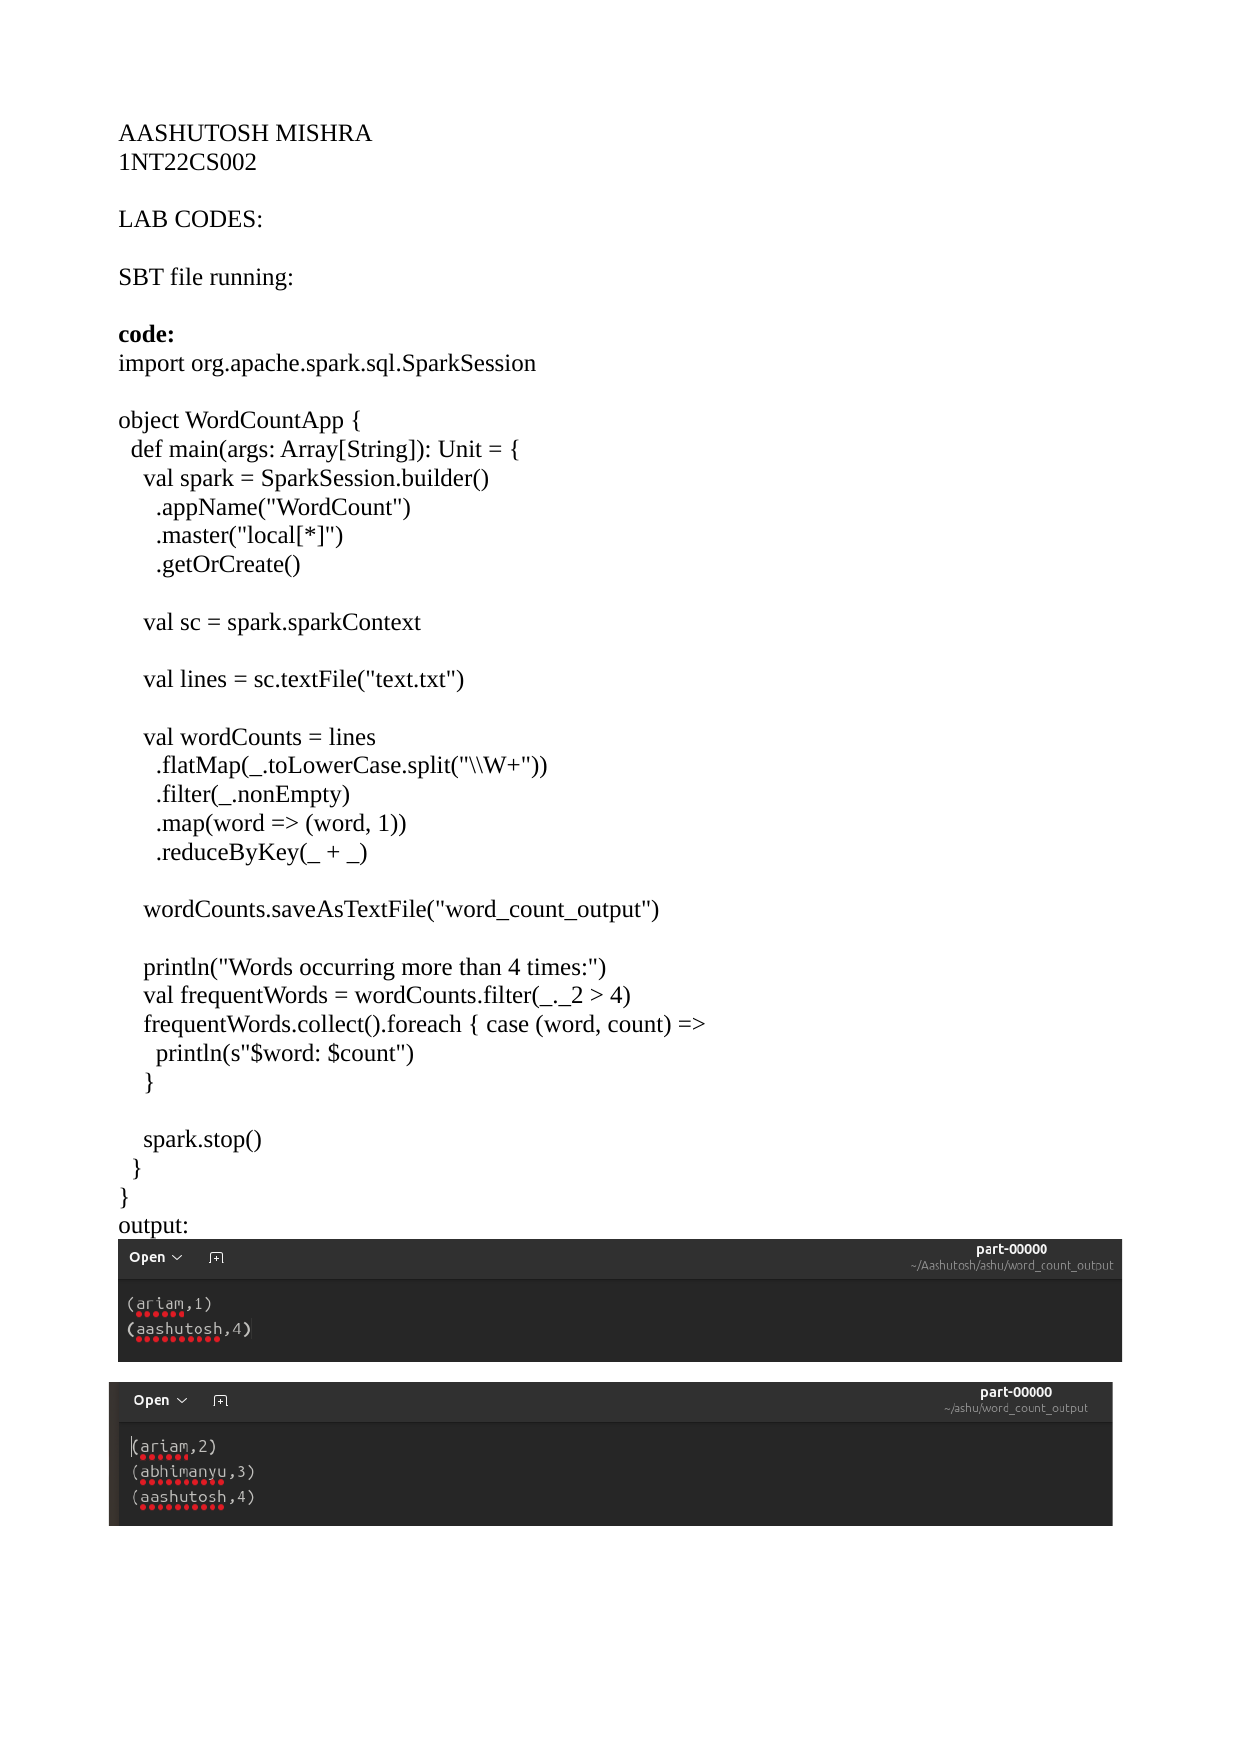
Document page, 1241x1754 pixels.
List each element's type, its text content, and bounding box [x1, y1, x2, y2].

text val wordCounts = lines [118, 722, 1122, 751]
picture [118, 1239, 1123, 1362]
text .appName("WordCount") [118, 492, 1122, 521]
text } [118, 1182, 1122, 1211]
text output: [118, 1211, 1122, 1239]
text .master("local[*]") [118, 521, 1122, 549]
text val sc = spark.sparkContext [118, 607, 1122, 636]
text code: [118, 319, 1122, 348]
text import org.apache.spark.sql.SparkSession [118, 348, 1122, 377]
text } [118, 1067, 1122, 1096]
text println("Words occurring more than 4 times:") [118, 952, 1122, 981]
text spark.stop() [118, 1124, 1122, 1153]
text SBT file running: [118, 262, 1122, 291]
text .flatMap(_.toLowerCase.split("\\W+")) [118, 751, 1122, 779]
text } [118, 1153, 1122, 1182]
picture [108, 1382, 1113, 1526]
text object WordCountApp { [118, 406, 1122, 434]
text val frequentWords = wordCounts.filter(_._2 > 4) [118, 981, 1122, 1009]
text .filter(_.nonEmpty) [118, 779, 1122, 808]
text val lines = sc.textFile("text.txt") [118, 664, 1122, 693]
text LAB CODES: [118, 204, 1122, 233]
text val spark = SparkSession.builder() [118, 463, 1122, 492]
text frequentWords.collect().foreach { case (word, count) => [118, 1009, 1122, 1038]
text AASHUTOSH MISHRA [118, 118, 1122, 147]
text def main(args: Array[String]): Unit = { [118, 434, 1122, 463]
text wordCounts.saveAsTextFile("word_count_output") [118, 894, 1122, 923]
text .getOrCreate() [118, 549, 1122, 578]
text .reduceByKey(_ + _) [118, 837, 1122, 866]
text .map(word => (word, 1)) [118, 808, 1122, 837]
text println(s"$word: $count") [118, 1038, 1122, 1067]
text 1NT22CS002 [118, 147, 1122, 176]
